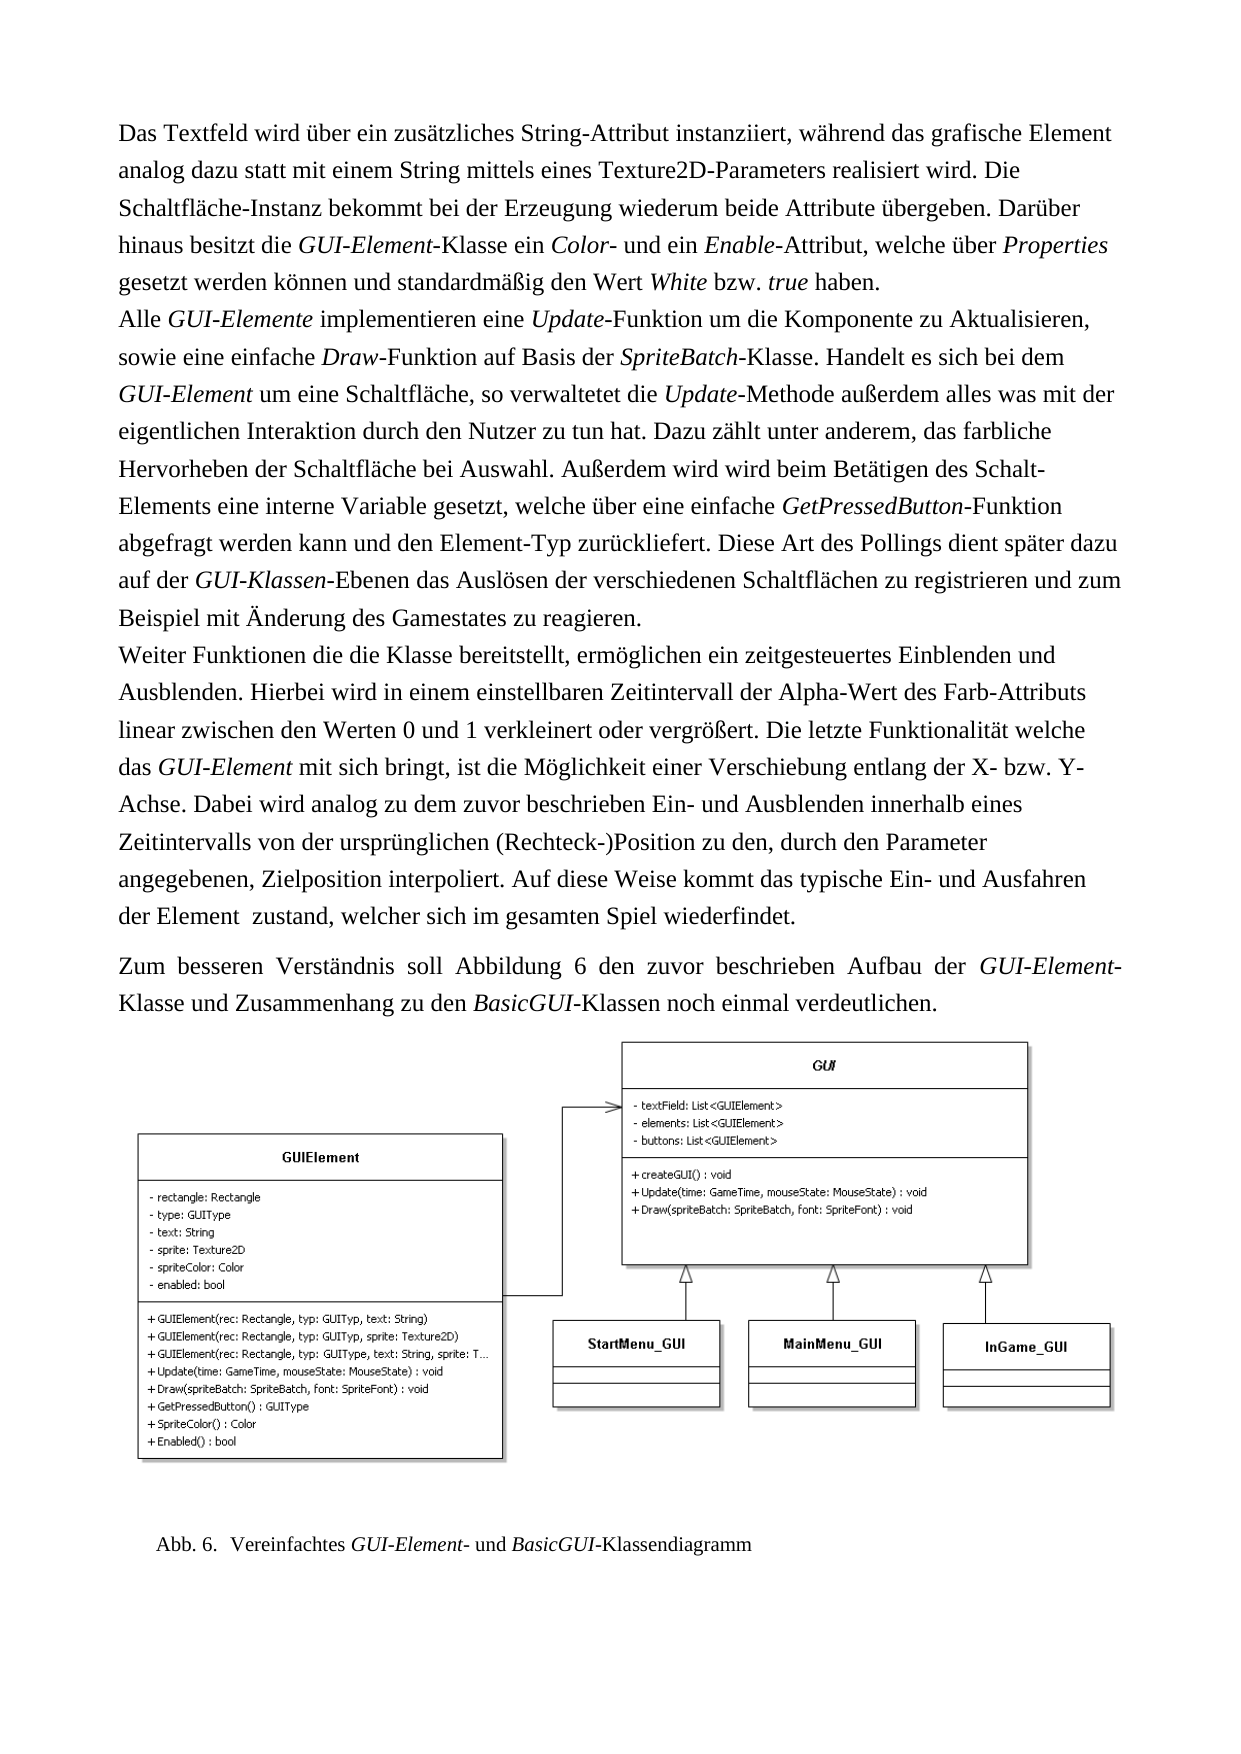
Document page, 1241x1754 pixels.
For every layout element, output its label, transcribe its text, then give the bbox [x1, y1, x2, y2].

picture [118, 1017, 1123, 1493]
text Zum besseren Verständnis soll Abbildung 6 den zuvor beschrieben Aufbau der GUI-Element-Klasse und Zusammenhang zu den BasicGUI-Klassen noch einmal verdeutlichen. [118, 951, 1122, 1017]
list Vereinfachtes GUI-Element- und BasicGUI-Klassendiagramm [156, 1532, 1122, 1556]
text Das Textfeld wird über ein zusätzliches String-Attribut instanziiert, während das grafische Element analog dazu statt mit einem String mittels eines Texture2D-Parameters realisiert wird. Die Schaltfläche-Instanz bekommt bei der Erzeugung wiederum beide Attribute übergeben. Darüber hinaus besitzt die GUI-Element-Klasse ein Color- und ein Enable-Attribut, welche über Properties gesetzt werden können und standardmäßig den Wert White bzw. true haben. Alle GUI-Elemente implementieren eine Update-Funktion um die Komponente zu Aktualisieren, sowie eine einfache Draw-Funktion auf Basis der SpriteBatch-Klasse. Handelt es sich bei dem GUI-Element um eine Schaltfläche, so verwaltetet die Update-Methode außerdem alles was mit der eigentlichen Interaktion durch den Nutzer zu tun hat. Dazu zählt unter anderem, das farbliche Hervorheben der Schaltfläche bei Auswahl. Außerdem wird wird beim Betätigen des Schalt-Elements eine interne Variable gesetzt, welche über eine einfache GetPressedButton-Funktion abgefragt werden kann und den Element-Typ zurückliefert. Diese Art des Pollings dient später dazu auf der GUI-Klassen-Ebenen das Auslösen der verschiedenen Schaltflächen zu registrieren und zum Beispiel mit Änderung des Gamestates zu reagieren. Weiter Funktionen die die Klasse bereitstellt, ermöglichen ein zeitgesteuertes Einblenden und Ausblenden. Hierbei wird in einem einstellbaren Zeitintervall der Alpha-Wert des Farb-Attributs linear zwischen den Werten 0 und 1 verkleinert oder vergrößert. Die letzte Funktionalität welche das GUI-Element mit sich bringt, ist die Möglichkeit einer Verschiebung entlang der X- bzw. Y-Achse. Dabei wird analog zu dem zuvor beschrieben Ein- und Ausblenden innerhalb eines Zeitintervalls von der ursprünglichen (Rechteck-)Position zu den, durch den Parameter angegebenen, Zielposition interpoliert. Auf diese Weise kommt das typische Ein- und Ausfahren der Element zustand, welcher sich im gesamten Spiel wiederfindet. [118, 118, 1122, 930]
